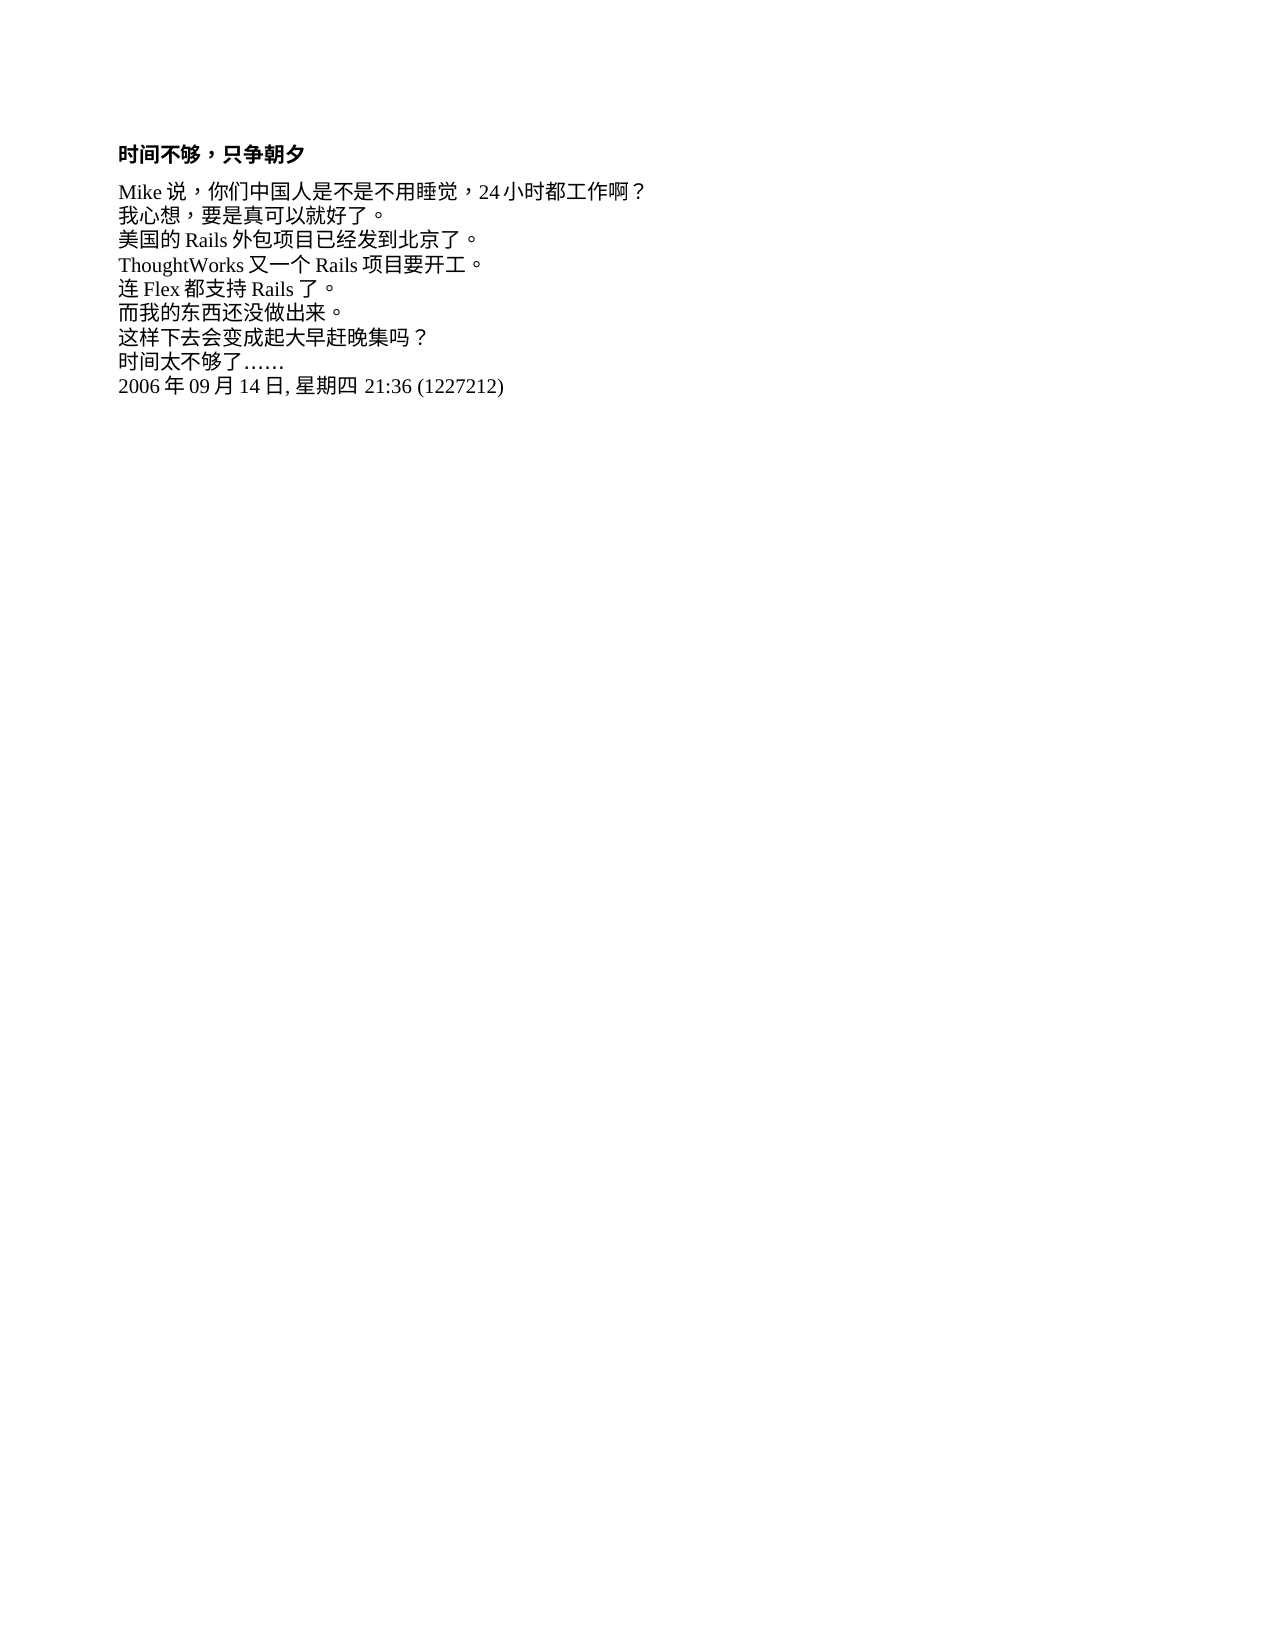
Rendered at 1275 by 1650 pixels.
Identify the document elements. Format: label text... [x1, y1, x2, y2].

text 2006年09月14日, 星期四 21:36 (1227212) [118, 374, 1157, 398]
text Mike说，你们中国人是不是不用睡觉，24小时都工作啊？ 我心想，要是真可以就好了。 美国的Rails外包项目已经发到北京了。 ThoughtWorks又一个Rails项目要开工。 连Flex都支持Rails了。 而我的东西还没做出来。 这样下去会变成起大早赶晚集吗？ 时间太不够了…… [118, 180, 1157, 374]
subtitle 时间不够，只争朝夕 [118, 143, 1157, 167]
